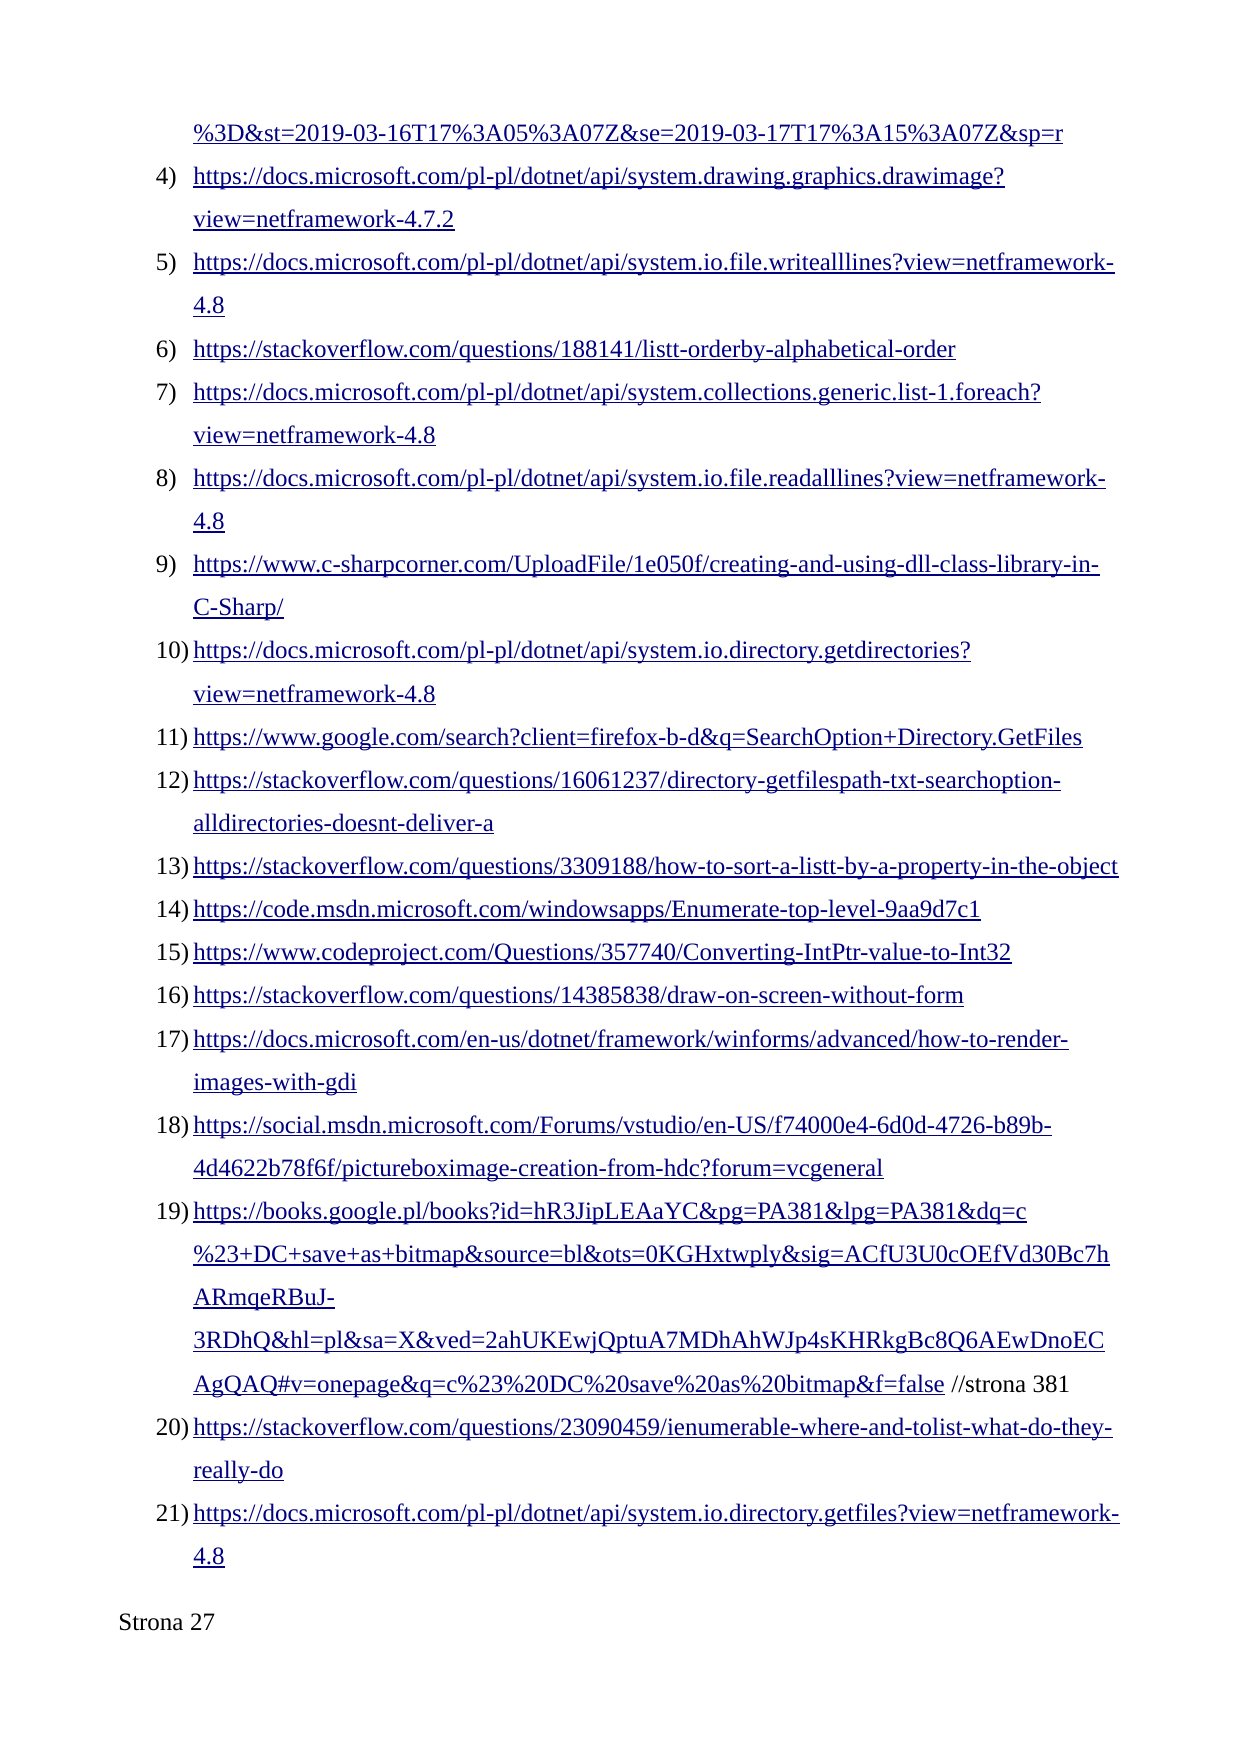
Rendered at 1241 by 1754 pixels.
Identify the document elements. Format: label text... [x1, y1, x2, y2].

list https://stackoverflow.com/questions/188141/listt-orderby-alphabetical-order [156, 334, 1122, 362]
list https://docs.microsoft.com/en-us/dotnet/framework/winforms/advanced/how-to-render-images-with-gdi [156, 1024, 1122, 1096]
list https://docs.microsoft.com/pl-pl/dotnet/api/system.io.file.writealllines?view=netframework-4.8 [156, 247, 1122, 319]
list https://docs.microsoft.com/pl-pl/dotnet/api/system.io.directory.getdirectories?view=netframework-4.8 [156, 636, 1122, 707]
list https://docs.microsoft.com/pl-pl/dotnet/api/system.io.directory.getfiles?view=netframework-4.8 [156, 1498, 1122, 1570]
list https://docs.microsoft.com/pl-pl/dotnet/api/system.collections.generic.list-1.foreach?view=netframework-4.8 [156, 377, 1122, 449]
list https://stackoverflow.com/questions/14385838/draw-on-screen-without-form [156, 981, 1122, 1009]
list https://books.google.pl/books?id=hR3JipLEAaYC&pg=PA381&lpg=PA381&dq=c%23+DC+save+as+bitmap&source=bl&ots=0KGHxtwply&sig=ACfU3U0cOEfVd30Bc7hARmqeRBuJ-3RDhQ&hl=pl&sa=X&ved=2ahUKEwjQptuA7MDhAhWJp4sKHRkgBc8Q6AEwDnoECAgQAQ#v=onepage&q=c%23%20DC%20save%20as%20bitmap&f=false //strona 381 [156, 1196, 1122, 1397]
list %3D&st=2019-03-16T17%3A05%3A07Z&se=2019-03-17T17%3A15%3A07Z&sp=r [156, 118, 1122, 147]
list https://code.msdn.microsoft.com/windowsapps/Enumerate-top-level-9aa9d7c1 [156, 894, 1122, 923]
list https://social.msdn.microsoft.com/Forums/vstudio/en-US/f74000e4-6d0d-4726-b89b-4d4622b78f6f/pictureboximage-creation-from-hdc?forum=vcgeneral [156, 1110, 1122, 1182]
list https://www.google.com/search?client=firefox-b-d&q=SearchOption+Directory.GetFiles [156, 722, 1122, 751]
list https://stackoverflow.com/questions/23090459/ienumerable-where-and-tolist-what-do-they-really-do [156, 1412, 1122, 1484]
list https://docs.microsoft.com/pl-pl/dotnet/api/system.drawing.graphics.drawimage?view=netframework-4.7.2 [156, 161, 1122, 233]
list https://www.c-sharpcorner.com/UploadFile/1e050f/creating-and-using-dll-class-library-in-C-Sharp/ [156, 549, 1122, 621]
list https://www.codeproject.com/Questions/357740/Converting-IntPtr-value-to-Int32 [156, 937, 1122, 966]
list https://docs.microsoft.com/pl-pl/dotnet/api/system.io.file.readalllines?view=netframework-4.8 [156, 463, 1122, 535]
list https://stackoverflow.com/questions/16061237/directory-getfilespath-txt-searchoption-alldirectories-doesnt-deliver-a [156, 765, 1122, 837]
list https://stackoverflow.com/questions/3309188/how-to-sort-a-listt-by-a-property-in-the-object [156, 851, 1122, 880]
